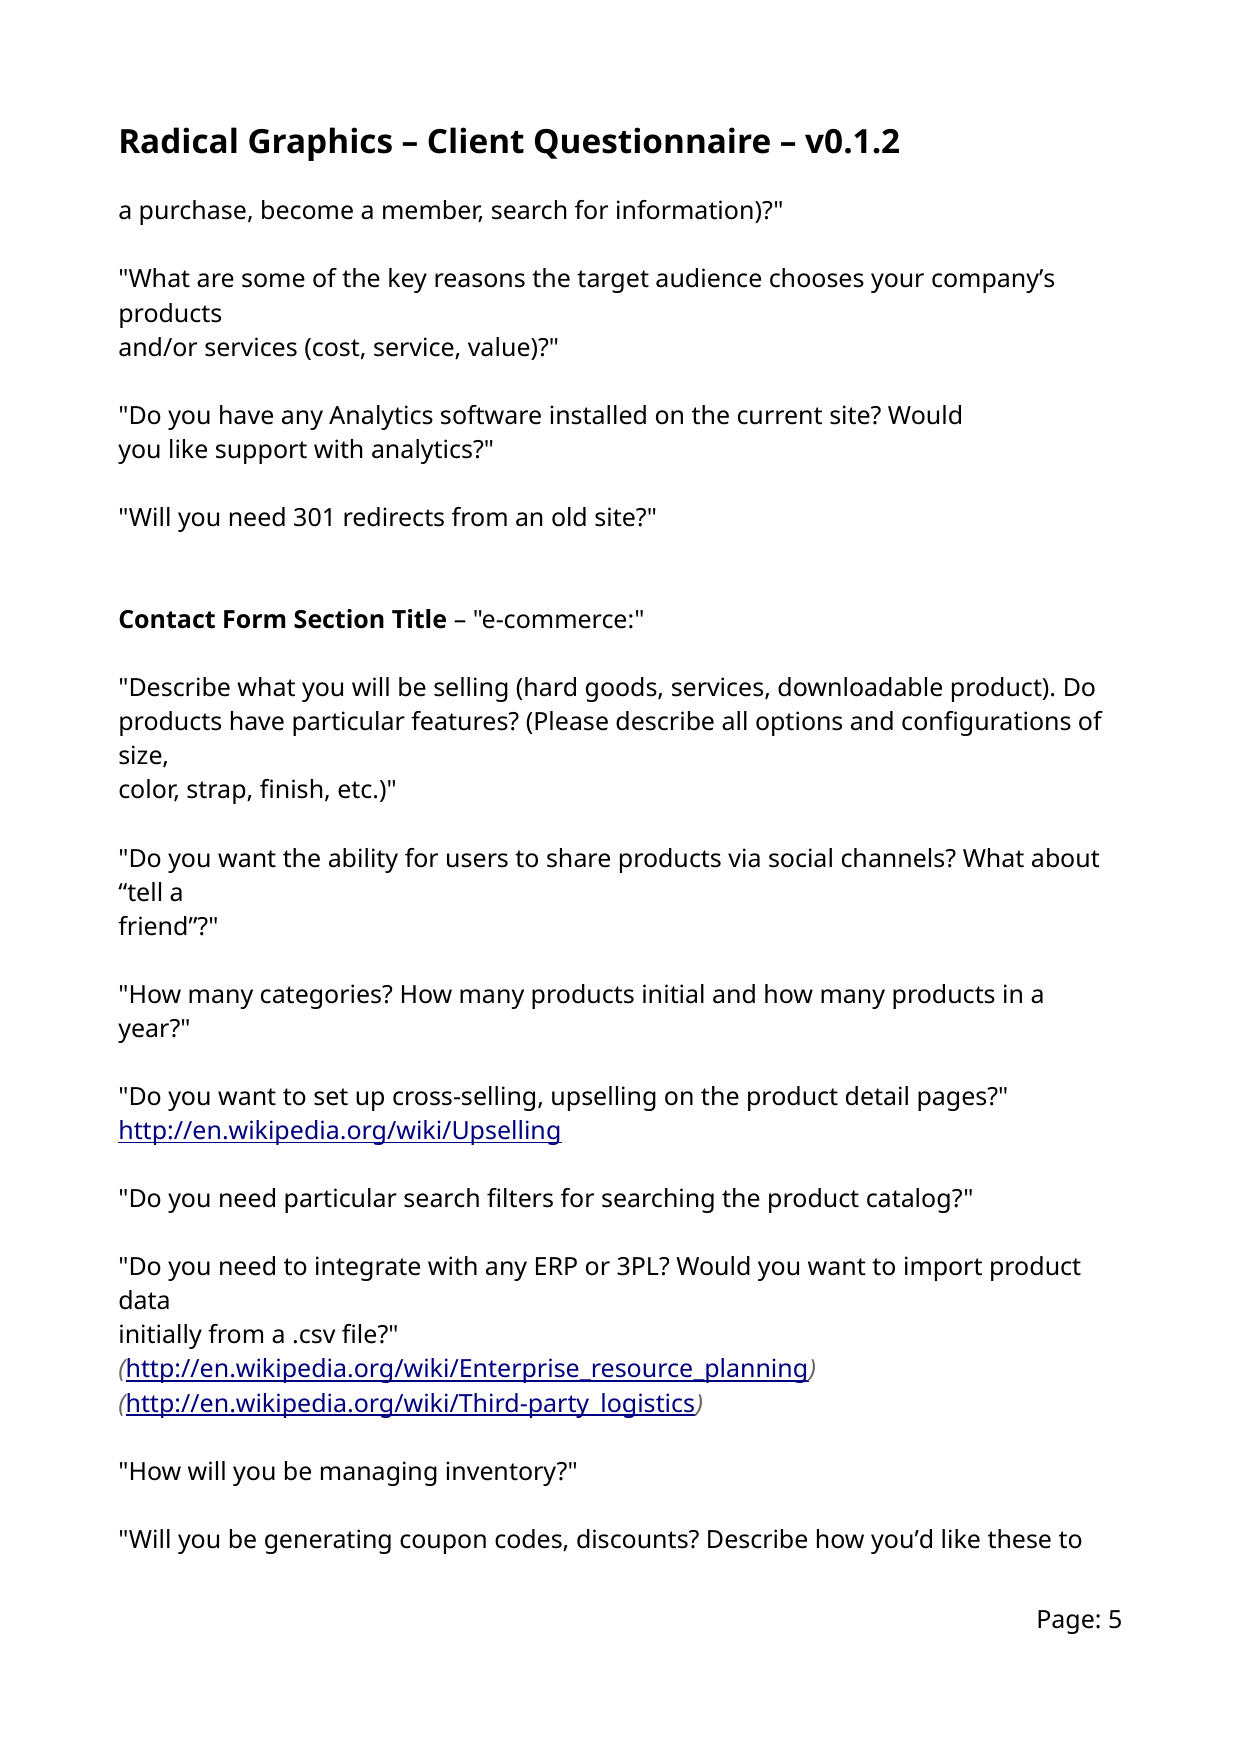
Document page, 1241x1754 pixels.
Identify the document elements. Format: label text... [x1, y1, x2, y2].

text "Do you want the ability for users to share products via social channels? What about “tell a [118, 840, 1122, 908]
text "Will you need 301 redirects from an old site?" [118, 499, 1122, 534]
text initially from a .csv file?" [118, 1317, 1122, 1351]
text (http://en.wikipedia.org/wiki/Third-party_logistics) [118, 1385, 1122, 1419]
text "Do you have any Analytics software installed on the current site? Would [118, 397, 1122, 431]
text Contact Form Section Title – "e-commerce:" [118, 602, 1122, 636]
text color, strap, finish, etc.)" [118, 772, 1122, 806]
text http://en.wikipedia.org/wiki/Upselling [118, 1113, 1122, 1147]
text and/or services (cost, service, value)?" [118, 329, 1122, 363]
text "What are some of the key reasons the target audience chooses your companyʼs products [118, 261, 1122, 329]
text you like support with analytics?" [118, 431, 1122, 466]
text "How will you be managing inventory?" [118, 1453, 1122, 1487]
text "Will you be generating coupon codes, discounts? Describe how youʼd like these to [118, 1521, 1122, 1556]
text a purchase, become a member, search for information)?" [118, 193, 1122, 227]
text "Do you want to set up cross-selling, upselling on the product detail pages?" [118, 1079, 1122, 1113]
text "Do you need particular search filters for searching the product catalog?" [118, 1181, 1122, 1215]
text "Do you need to integrate with any ERP or 3PL? Would you want to import product data [118, 1249, 1122, 1317]
text "How many categories? How many products initial and how many products in a year?" [118, 976, 1122, 1044]
text friend”?" [118, 908, 1122, 942]
text products have particular features? (Please describe all options and configurations of size, [118, 704, 1122, 772]
text "Describe what you will be selling (hard goods, services, downloadable product). Do [118, 670, 1122, 704]
text (http://en.wikipedia.org/wiki/Enterprise_resource_planning) [118, 1351, 1122, 1385]
